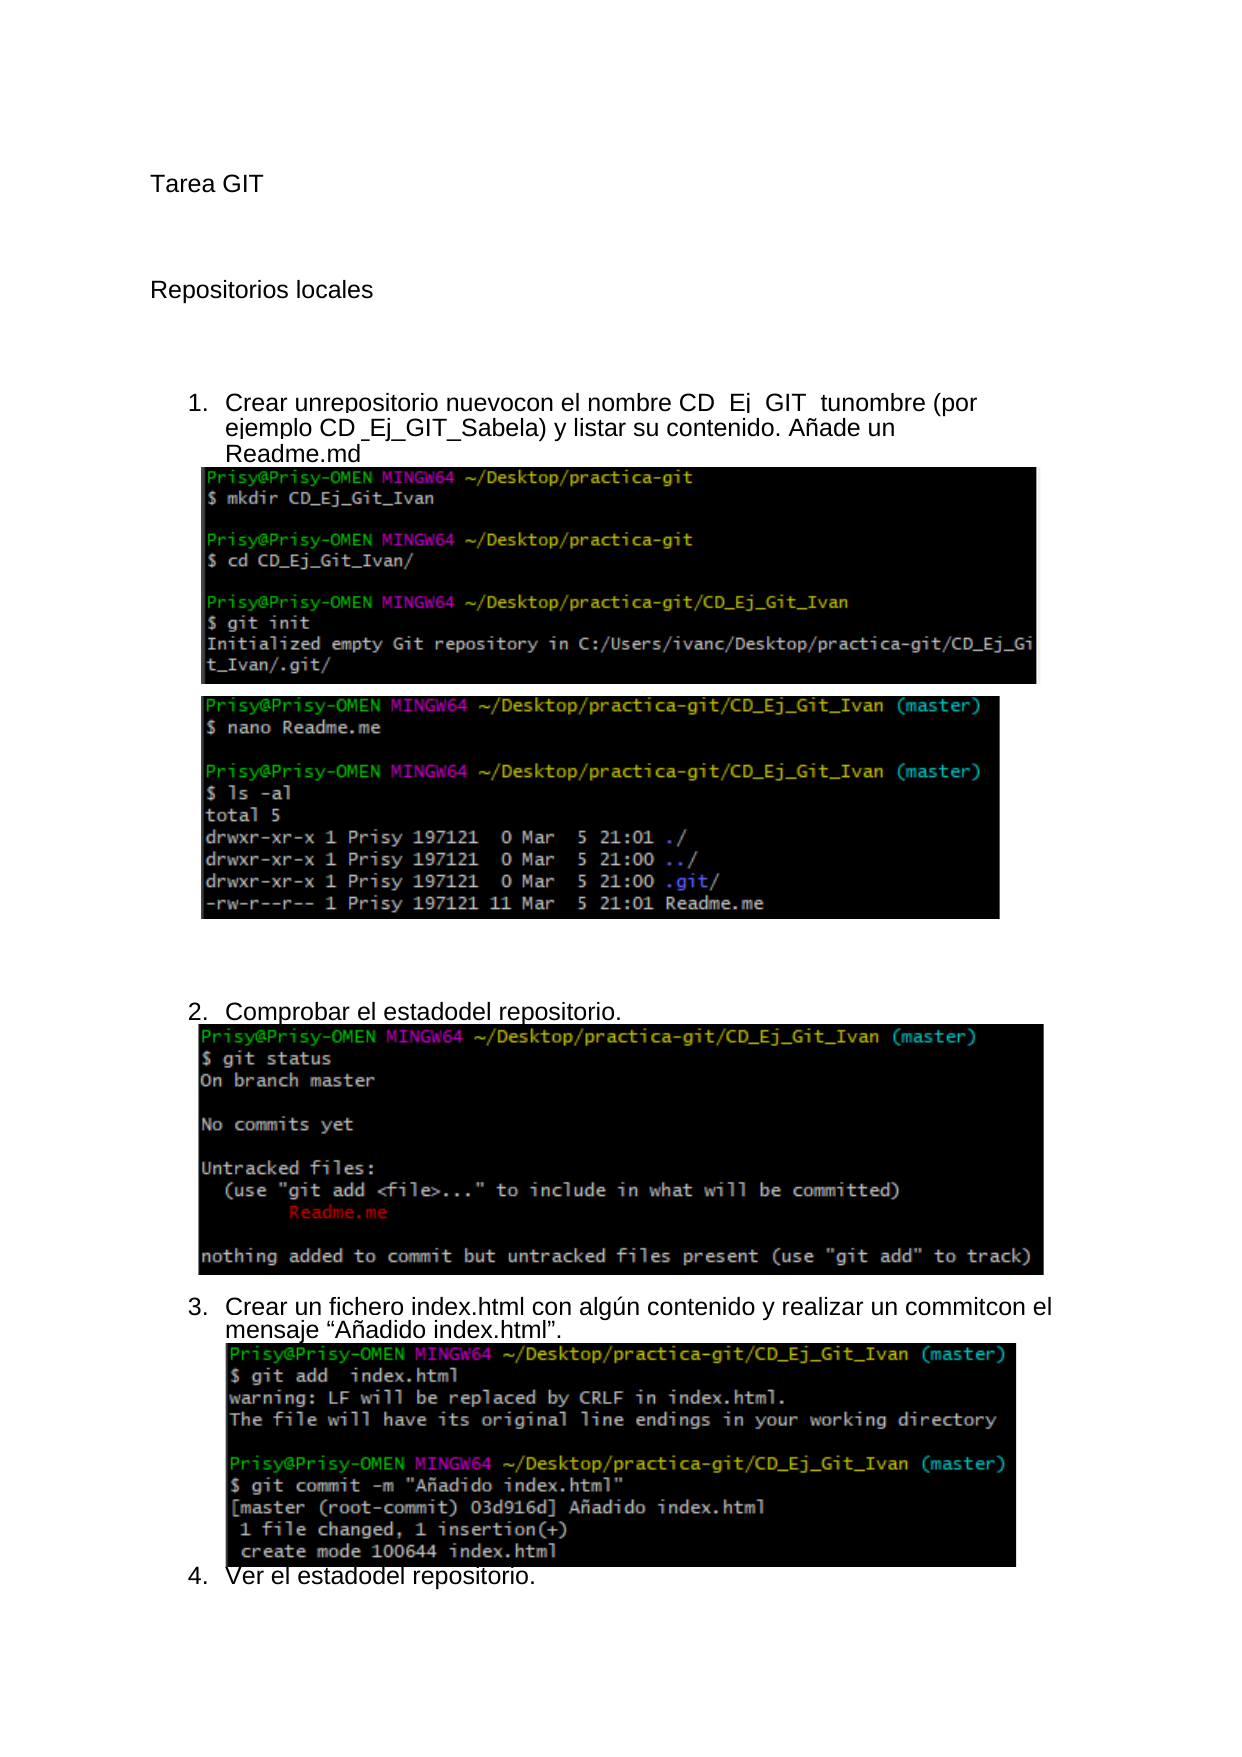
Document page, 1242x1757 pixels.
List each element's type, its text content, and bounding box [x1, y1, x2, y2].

picture [201, 467, 1041, 684]
picture [201, 696, 1000, 919]
picture [225, 1343, 1017, 1567]
list Ver el estadodel repositorio. [188, 1567, 1092, 1589]
text Tarea GIT [150, 169, 1092, 198]
list Comprobar el estadodel repositorio. [188, 1002, 1092, 1024]
list Crear un fichero index.html con algún contenido y realizar un commitcon el mensaje “Añadido index.html”. [188, 1297, 1085, 1344]
picture [198, 1024, 1044, 1275]
list Crear unrepositorio nuevocon el nombre CD_Ej_GIT_tunombre (por ejemplo CD_Ej_GIT_Sabela) y listar su contenido. Añade un Readme.md [188, 391, 1027, 467]
text Repositorios locales [150, 275, 1092, 304]
